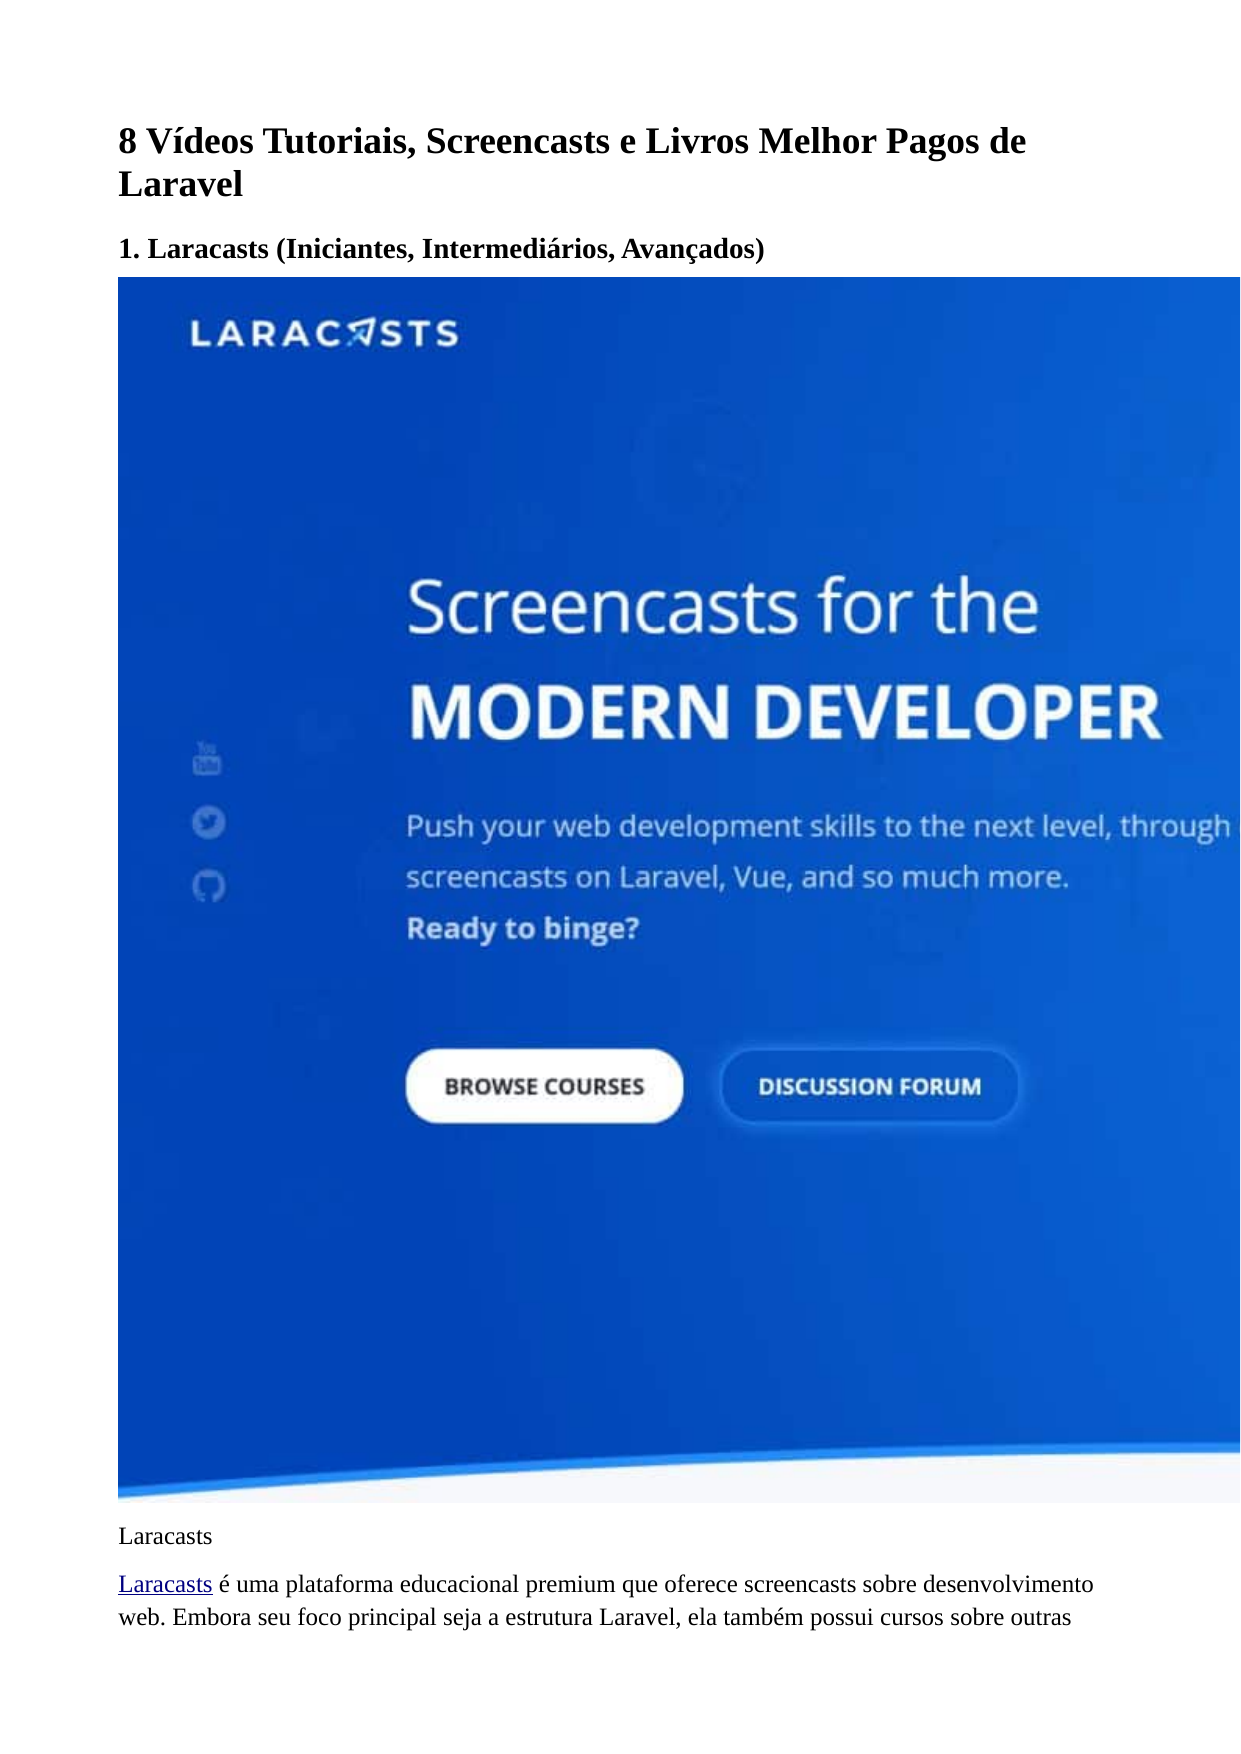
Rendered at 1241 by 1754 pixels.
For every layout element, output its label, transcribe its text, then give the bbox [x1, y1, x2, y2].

picture [118, 277, 1241, 1503]
subtitle 8 Vídeos Tutoriais, Screencasts e Livros Melhor Pagos de Laravel [118, 118, 1122, 204]
subtitle 1. Laracasts (Iniciantes, Intermediários, Avançados) [118, 231, 1122, 265]
text Laracasts [118, 1521, 1122, 1550]
text Laracasts é uma plataforma educacional premium que oferece screencasts sobre desenvolvimento web. Embora seu foco principal seja a estrutura Laravel, ela também possui cursos sobre outras [118, 1569, 1122, 1631]
